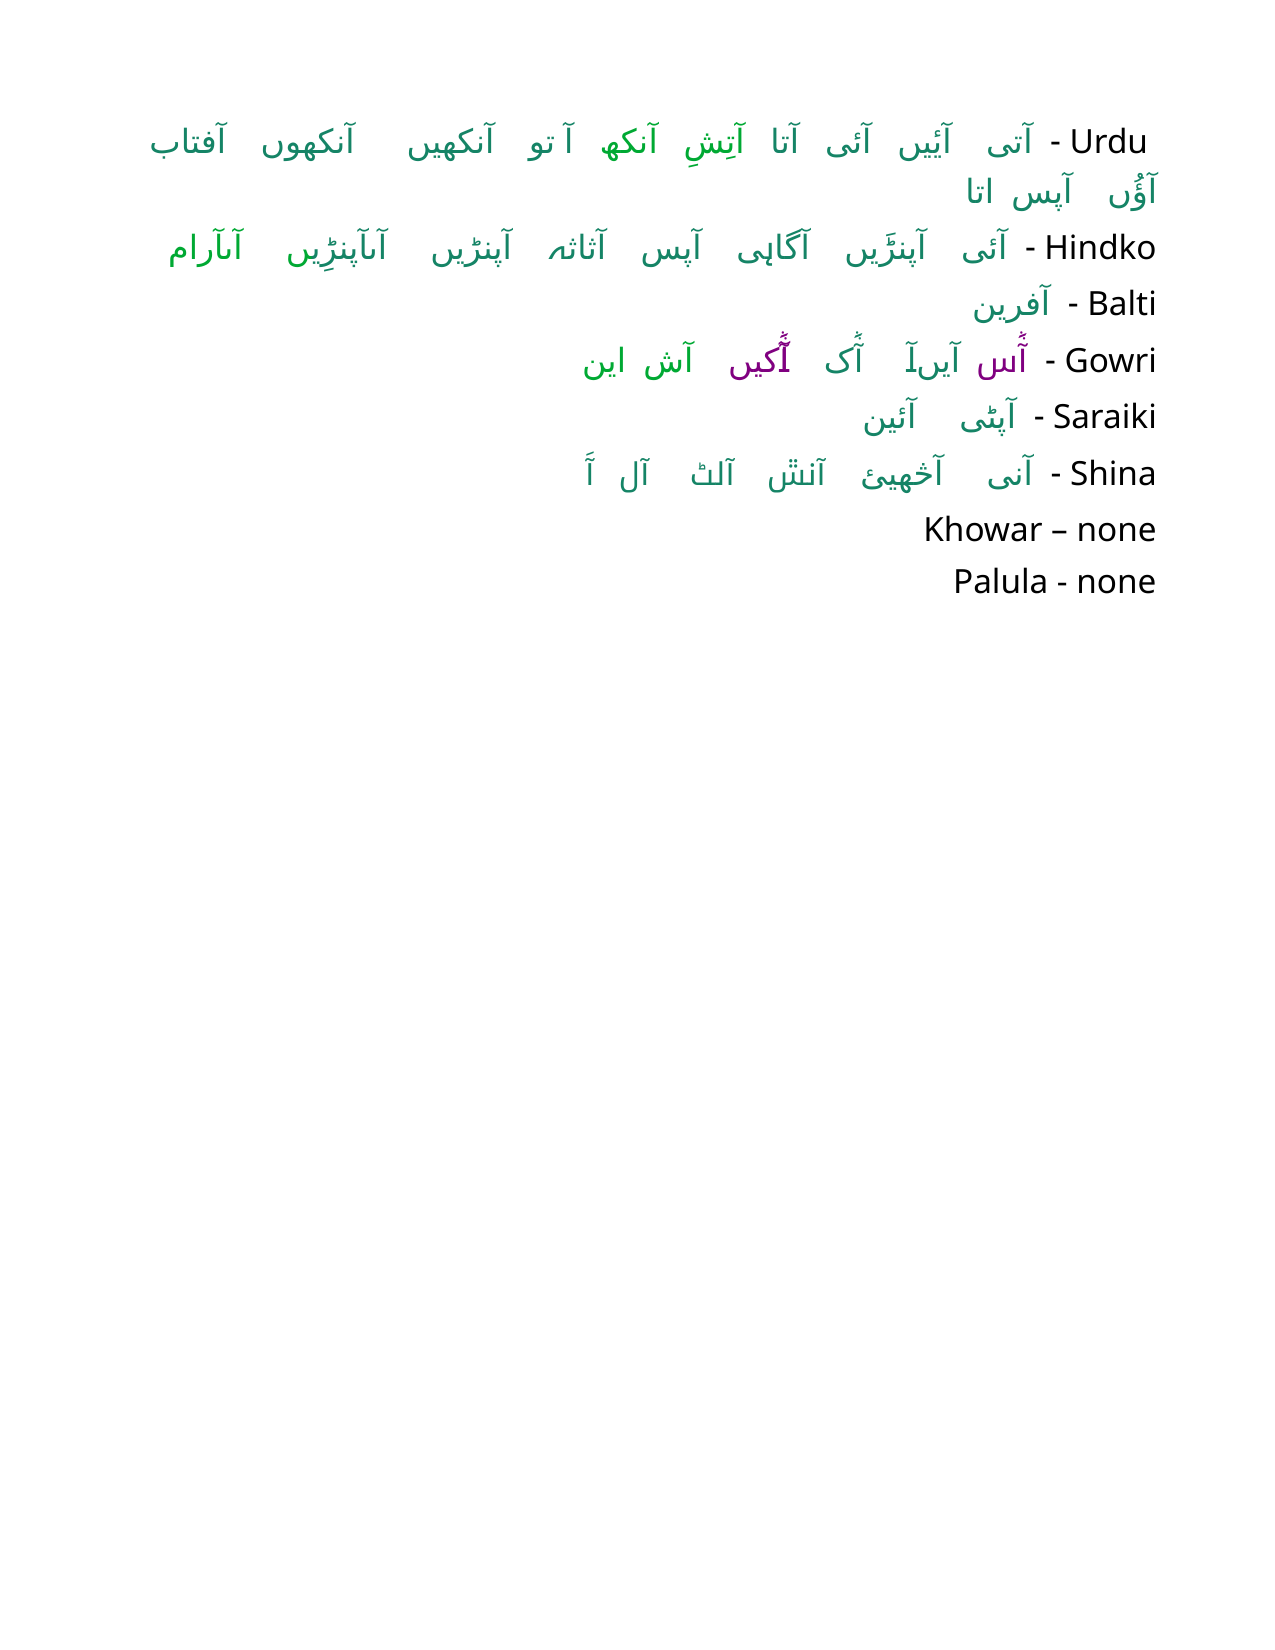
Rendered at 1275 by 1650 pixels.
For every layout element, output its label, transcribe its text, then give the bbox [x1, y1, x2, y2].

text Palula - none [118, 558, 1157, 603]
text Shina - آنی آڅھیئ آنݜ آلٹ آل آَ [118, 449, 1157, 499]
text Saraiki - آپڻی آئین [118, 393, 1157, 442]
text Gowri - آٞس آیں آٞک آٞکیں آش این [118, 337, 1157, 386]
text Balti - آفرین [118, 280, 1157, 329]
text Urdu - آتی آیٔیں آئی آتا آتِشِ آنکھ آ تو آنکھیں آنکھوں آفتاب آؤُں آپس اتا [118, 118, 1157, 217]
text Hindko - آئی آپنڑَیں آگاہی آپس آثاثہ آپنڑیں آںآپنڑِیں آںآرام [118, 224, 1157, 273]
text Khowar – none [118, 506, 1157, 551]
